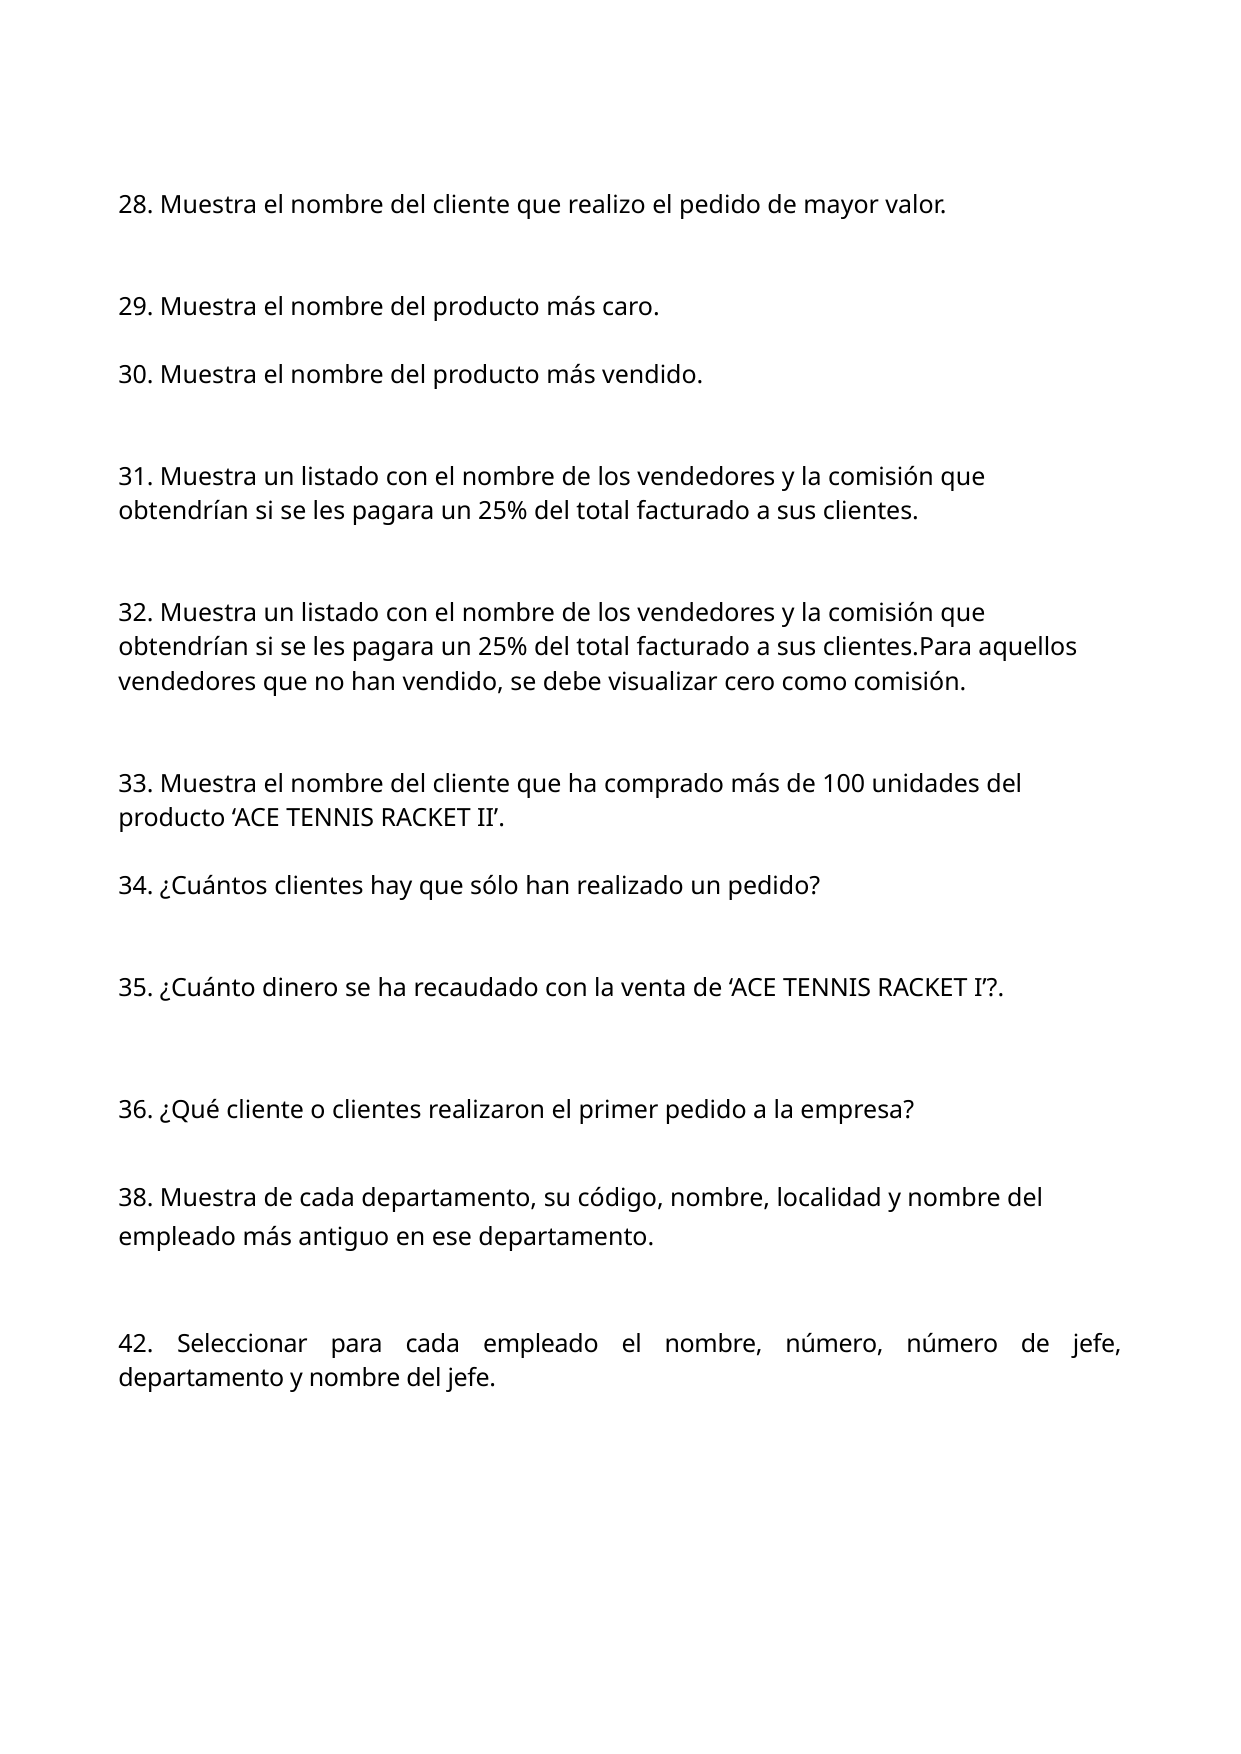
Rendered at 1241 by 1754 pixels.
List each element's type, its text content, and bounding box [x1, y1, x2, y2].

text 31. Muestra un listado con el nombre de los vendedores y la comisión que obtendrían si se les pagara un 25% del total facturado a sus clientes. [118, 459, 1122, 527]
text 30. Muestra el nombre del producto más vendido. [118, 357, 1122, 391]
text 42. Seleccionar para cada empleado el nombre, número, número de jefe, departamento y nombre del jefe. [118, 1326, 1122, 1394]
text 32. Muestra un listado con el nombre de los vendedores y la comisión que obtendrían si se les pagara un 25% del total facturado a sus clientes.Para aquellos vendedores que no han vendido, se debe visualizar cero como comisión. [118, 595, 1122, 697]
text 34. ¿Cuántos clientes hay que sólo han realizado un pedido? [118, 867, 1122, 902]
text 36. ¿Qué cliente o clientes realizaron el primer pedido a la empresa? [118, 1092, 1122, 1126]
text 35. ¿Cuánto dinero se ha recaudado con la venta de ‘ACE TENNIS RACKET I’?. [118, 970, 1122, 1004]
text 38. Muestra de cada departamento, su código, nombre, localidad y nombre del empleado más antiguo en ese departamento. [118, 1179, 1122, 1253]
text 29. Muestra el nombre del producto más caro. [118, 288, 1122, 322]
text 33. Muestra el nombre del cliente que ha comprado más de 100 unidades del producto ‘ACE TENNIS RACKET II’. [118, 765, 1122, 833]
text 28. Muestra el nombre del cliente que realizo el pedido de mayor valor. [118, 186, 1122, 220]
